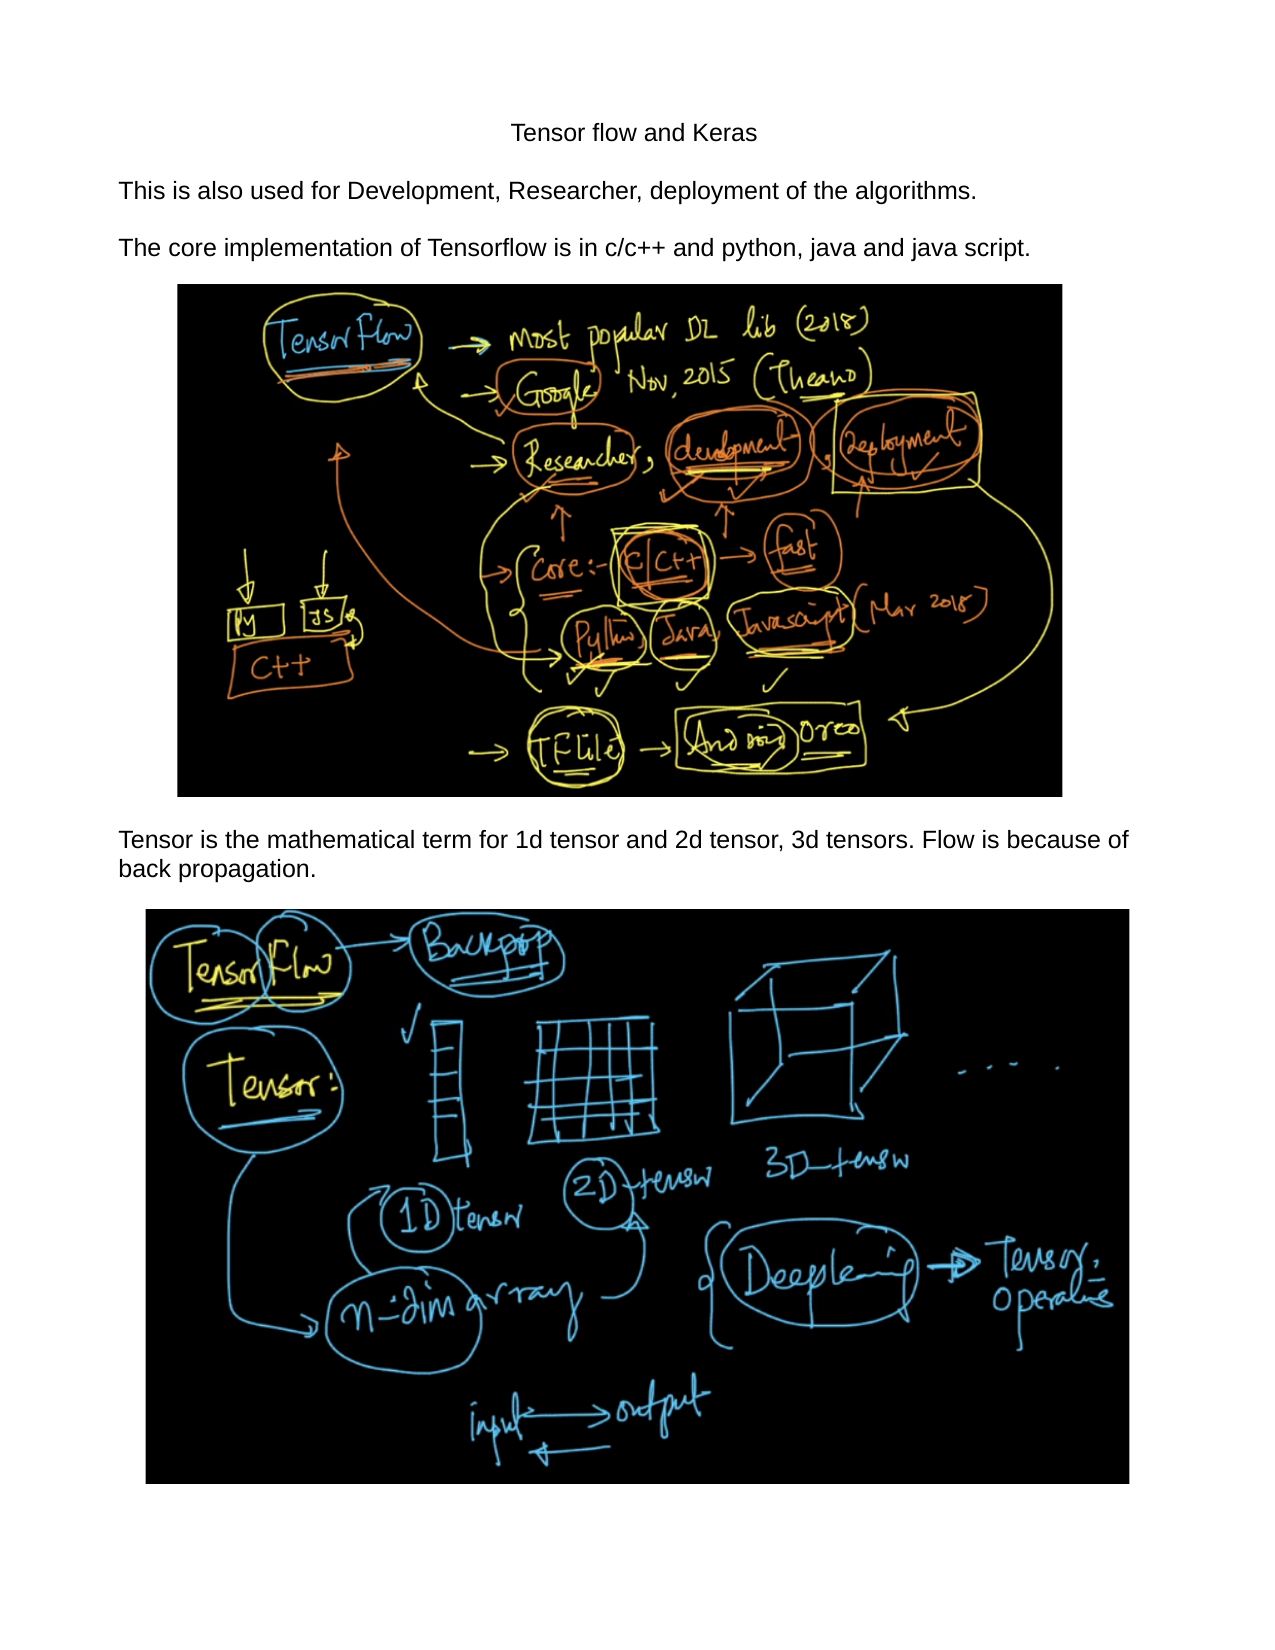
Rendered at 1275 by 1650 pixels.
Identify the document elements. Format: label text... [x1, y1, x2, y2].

picture [177, 284, 1063, 797]
picture [145, 909, 1130, 1484]
text The core implementation of Tensorflow is in c/c++ and python, java and java script. [118, 233, 1157, 262]
text Tensor is the mathematical term for 1d tensor and 2d tensor, 3d tensors. Flow is because of back propagation. [118, 825, 1157, 883]
text This is also used for Development, Researcher, deployment of the algorithms. [118, 176, 1157, 204]
text Tensor flow and Keras [118, 118, 1157, 147]
